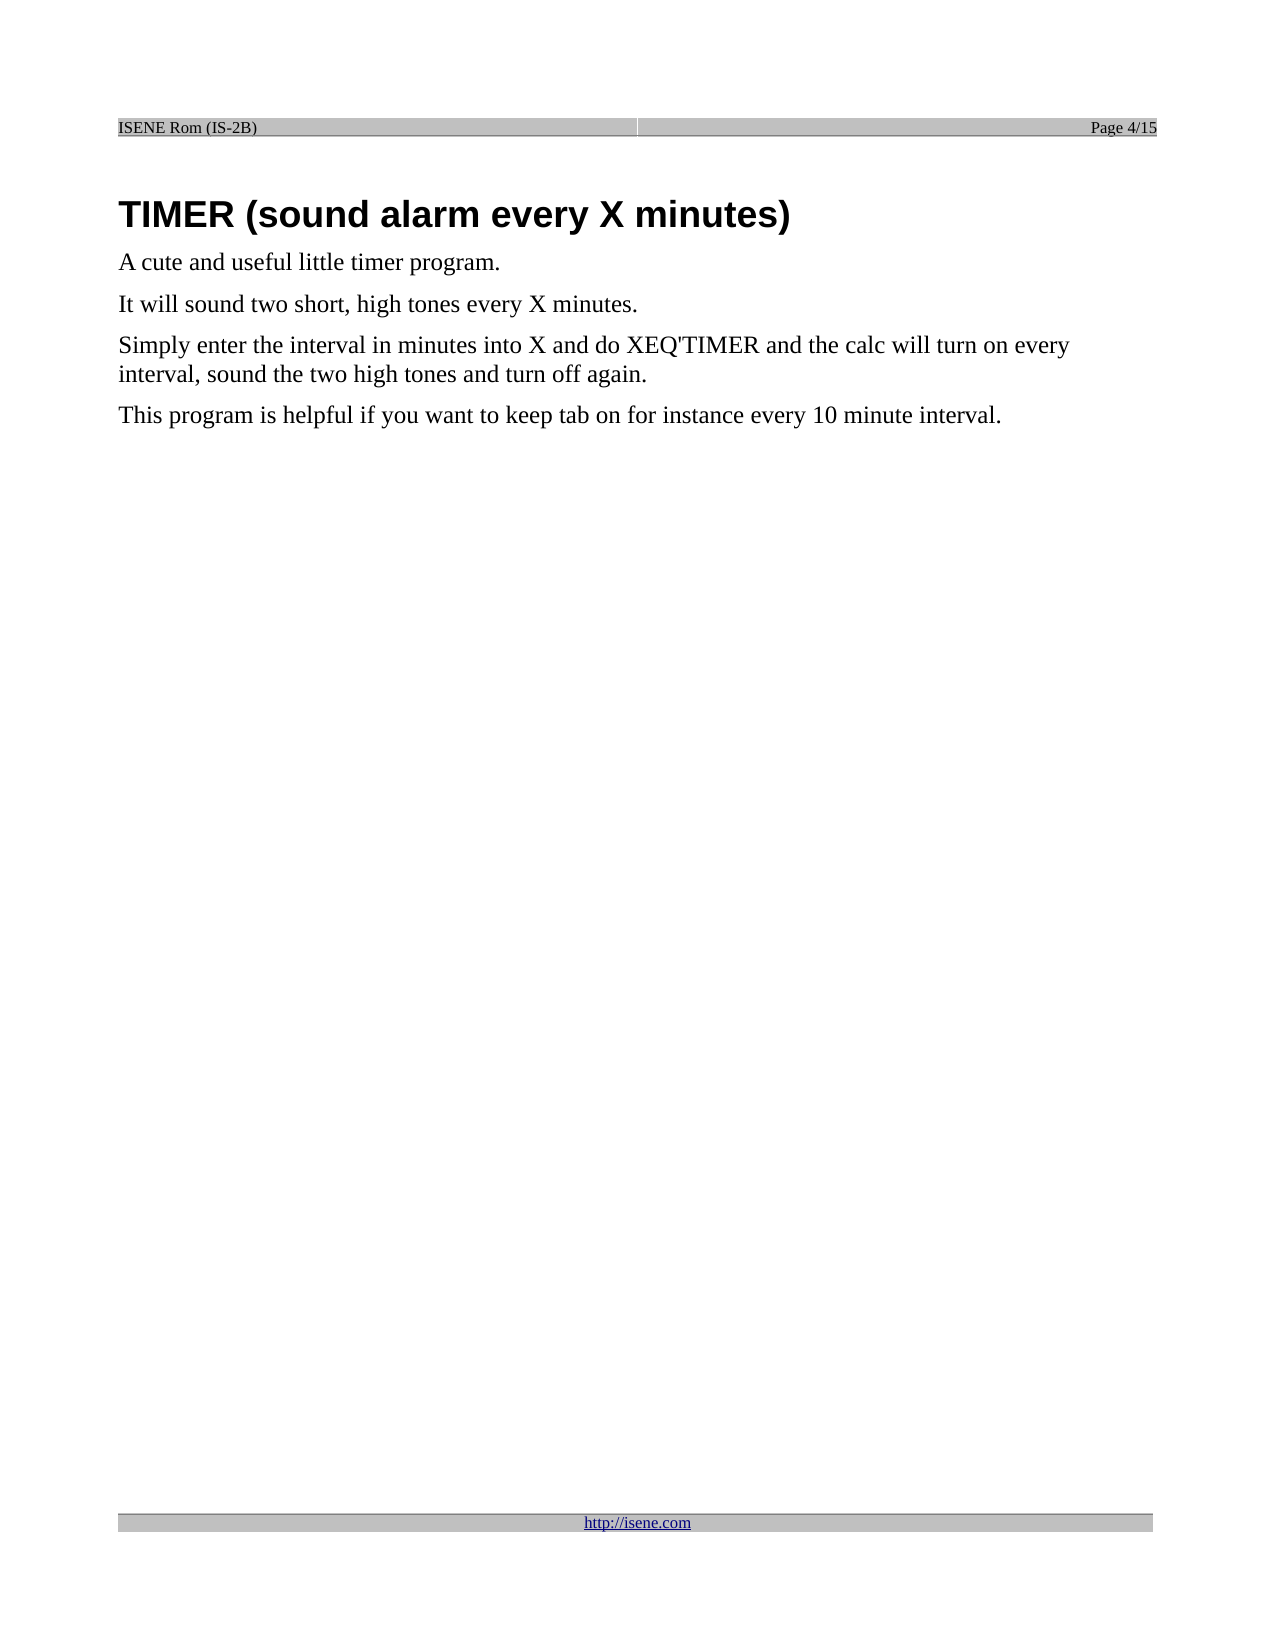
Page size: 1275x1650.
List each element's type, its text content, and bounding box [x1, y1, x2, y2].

text A cute and useful little timer program. [118, 247, 1157, 276]
text It will sound two short, high tones every X minutes. [118, 289, 1157, 317]
text Simply enter the interval in minutes into X and do XEQ'TIMER and the calc will turn on every interval, sound the two high tones and turn off again. [118, 330, 1157, 387]
subtitle TIMER (sound alarm every X minutes) [118, 192, 1157, 235]
text This program is helpful if you want to keep tab on for instance every 10 minute interval. [118, 400, 1157, 429]
